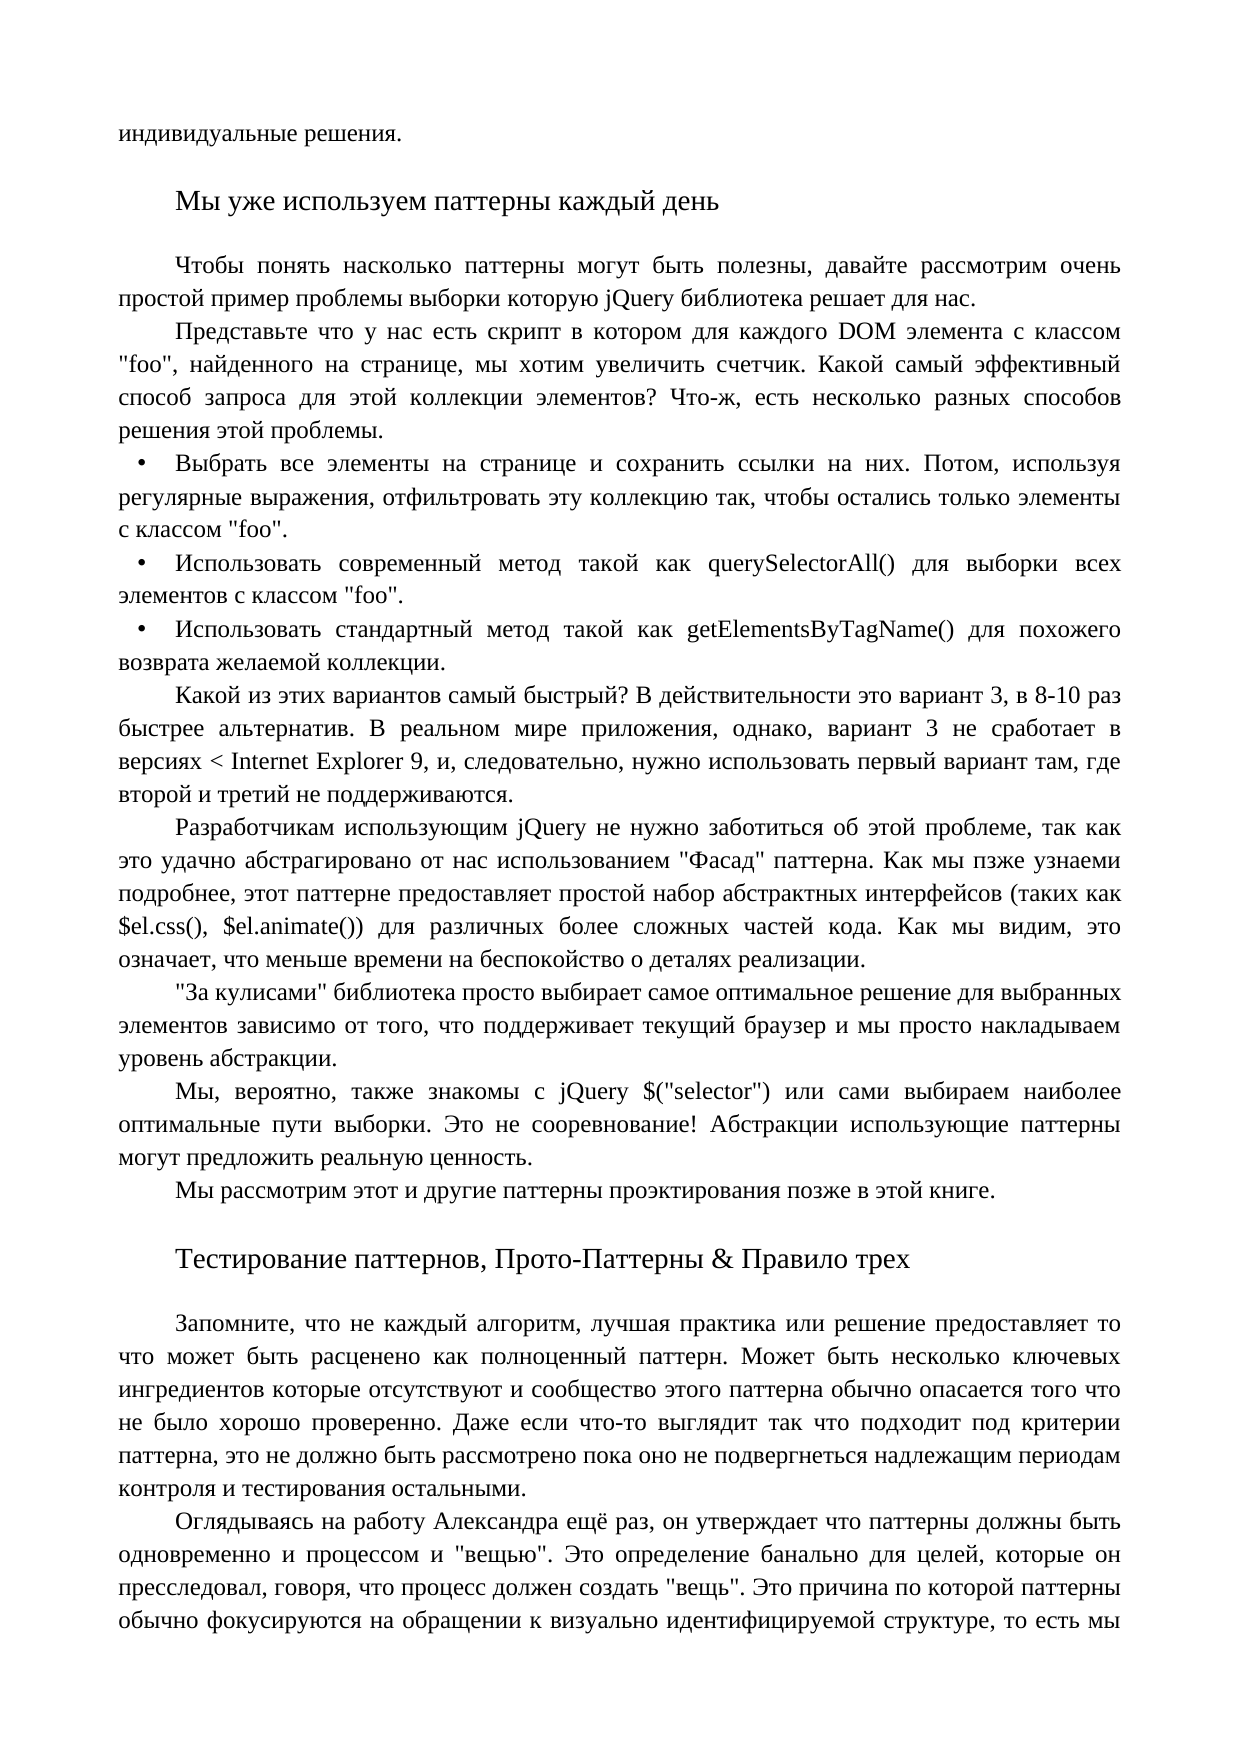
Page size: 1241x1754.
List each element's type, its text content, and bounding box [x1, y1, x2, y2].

text Мы рассмотрим этот и другие паттерны проэктирования позже в этой книге. [118, 1175, 1122, 1204]
text Запомните, что не каждый алгоритм, лучшая практика или решение предоставляет то что может быть расценено как полноценный паттерн. Может быть несколько ключевых ингредиентов которые отсутствуют и сообщество этого паттерна обычно опасается того что не было хорошо проверенно. Даже если что-то выглядит так что подходит под критерии паттерна, это не должно быть рассмотрено пока оно не подвергнеться надлежащим периодам контроля и тестирования остальными. [118, 1308, 1122, 1502]
text Оглядываясь на работу Александра ещё раз, он утверждает что паттерны должны быть одновременно и процессом и "вещью". Это определение банально для целей, которые он пресследовал, говоря, что процесс должен создать "вещь". Это причина по которой паттерны обычно фокусируются на обращении к визуально идентифицируемой структуре, то есть мы [118, 1506, 1122, 1634]
text Мы, вероятно, также знакомы с jQuery $("selector") или сами выбираем наиболее оптимальные пути выборки. Это не сооревнование! Абстракции использующие паттерны могут предложить реальную ценность. [118, 1076, 1122, 1171]
list Использовать современный метод такой как querySelectorAll() для выборки всех элементов с классом "foo". [81, 548, 1122, 609]
list индивидуальные решения. [81, 118, 1122, 147]
text Представьте что у нас есть скрипт в котором для каждого DOM элемента с классом "foo", найденного на странице, мы хотим увеличить счетчик. Какой самый эффективный способ запроса для этой коллекции элементов? Что-ж, есть несколько разных способов решения этой проблемы. [118, 316, 1122, 444]
list Выбрать все элементы на странице и сохранить ссылки на них. Потом, используя регулярные выражения, отфильтровать эту коллекцию так, чтобы остались только элементы с классом "foo". [81, 448, 1122, 543]
text Тестирование паттернов, Прото-Паттерны & Правило трех [118, 1241, 1122, 1274]
text Чтобы понять насколько паттерны могут быть полезны, давайте рассмотрим очень простой пример проблемы выборки которую jQuery библиотека решает для нас. [118, 250, 1122, 312]
text Разработчикам использующим jQuery не нужно заботиться об этой проблеме, так как это удачно абстрагировано от нас использованием "Фасад" паттерна. Как мы пзже узнаеми подробнее, этот паттерне предоставляет простой набор абстрактных интерфейсов (таких как $el.css(), $el.animate()) для различных более сложных частей кода. Как мы видим, это означает, что меньше времени на беспокойство о деталях реализации. [118, 812, 1122, 973]
list Использовать стандартный метод такой как getElementsByTagName() для похожего возврата желаемой коллекции. [81, 614, 1122, 675]
text Какой из этих вариантов самый быстрый? В действительности это вариант 3, в 8-10 раз быстрее альтернатив. В реальном мире приложения, однако, вариант 3 не сработает в версиях < Internet Explorer 9, и, следовательно, нужно использовать первый вариант там, где второй и третий не поддерживаются. [118, 680, 1122, 807]
text "За кулисами" библиотека просто выбирает самое оптимальное решение для выбранных элементов зависимо от того, что поддерживает текущий браузер и мы просто накладываем уровень абстракции. [118, 977, 1122, 1072]
text Мы уже используем паттерны каждый день [118, 183, 1122, 217]
